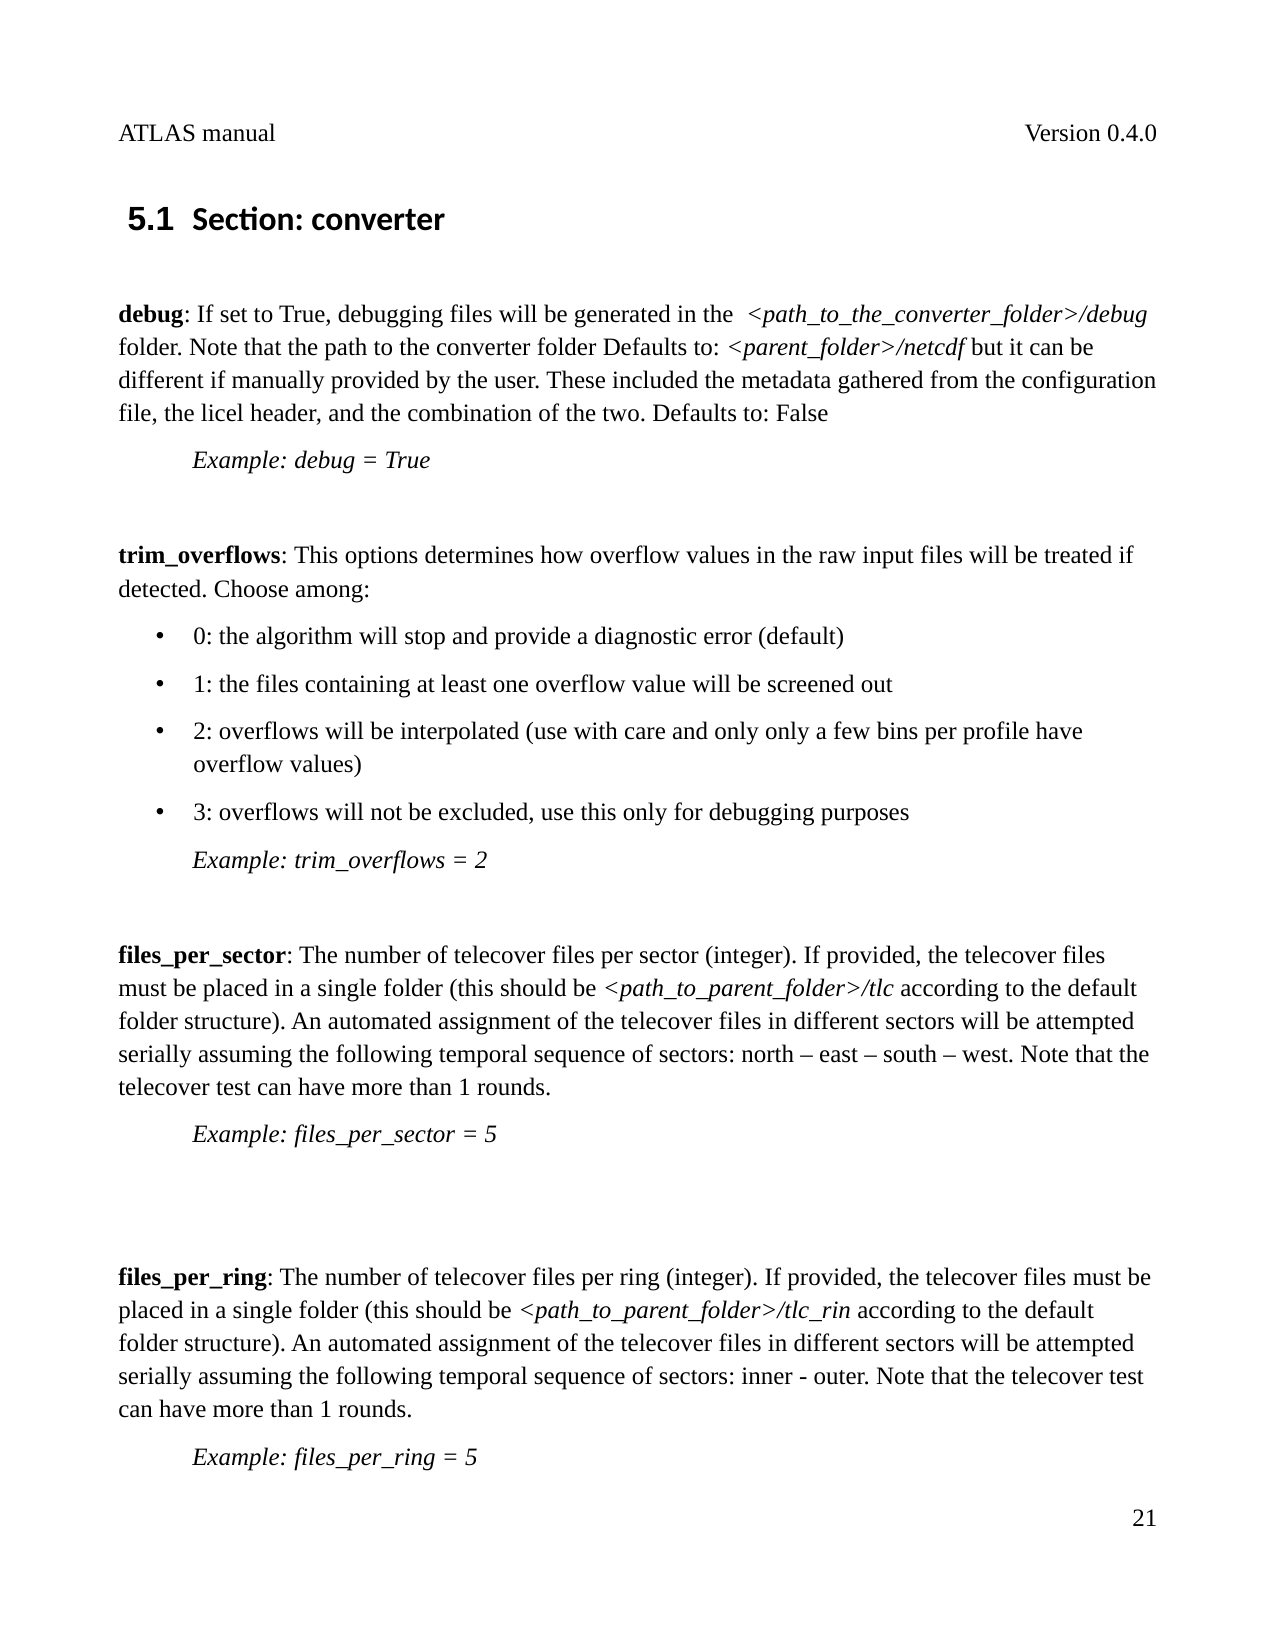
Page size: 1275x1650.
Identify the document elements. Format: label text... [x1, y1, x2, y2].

list 1: the files containing at least one overflow value will be screened out [156, 669, 1157, 698]
text Example: files_per_ring = 5 [118, 1442, 1157, 1471]
subtitle Section: converter [118, 198, 1157, 239]
text files_per_ring: The number of telecover files per ring (integer). If provided, the telecover files must be placed in a single folder (this should be <path_to_parent_folder>/tlc_rin according to the default folder structure). An automated assignment of the telecover files in different sectors will be attempted serially assuming the following temporal sequence of sectors: inner - outer. Note that the telecover test can have more than 1 rounds. [118, 1262, 1157, 1423]
list 2: overflows will be interpolated (use with care and only only a few bins per profile have overflow values) [156, 716, 1157, 778]
text Example: files_per_sector = 5 [118, 1119, 1157, 1148]
list 3: overflows will not be excluded, use this only for debugging purposes [156, 797, 1157, 826]
text files_per_sector: The number of telecover files per sector (integer). If provided, the telecover files must be placed in a single folder (this should be <path_to_parent_folder>/tlc according to the default folder structure). An automated assignment of the telecover files in different sectors will be attempted serially assuming the following temporal sequence of sectors: north – east – south – west. Note that the telecover test can have more than 1 rounds. [118, 940, 1157, 1101]
text trim_overflows: This options determines how overflow values in the raw input files will be treated if detected. Choose among: [118, 541, 1157, 602]
text Example: trim_overflows = 2 [118, 845, 1157, 873]
text debug: If set to True, debugging files will be generated in the <path_to_the_converter_folder>/debug folder. Note that the path to the converter folder Defaults to: <parent_folder>/netcdf but it can be different if manually provided by the user. These included the metadata gathered from the configuration file, the licel header, and the combination of the two. Defaults to: False [118, 299, 1157, 427]
text Example: debug = True [118, 445, 1157, 474]
list 0: the algorithm will stop and provide a diagnostic error (default) [156, 621, 1157, 650]
